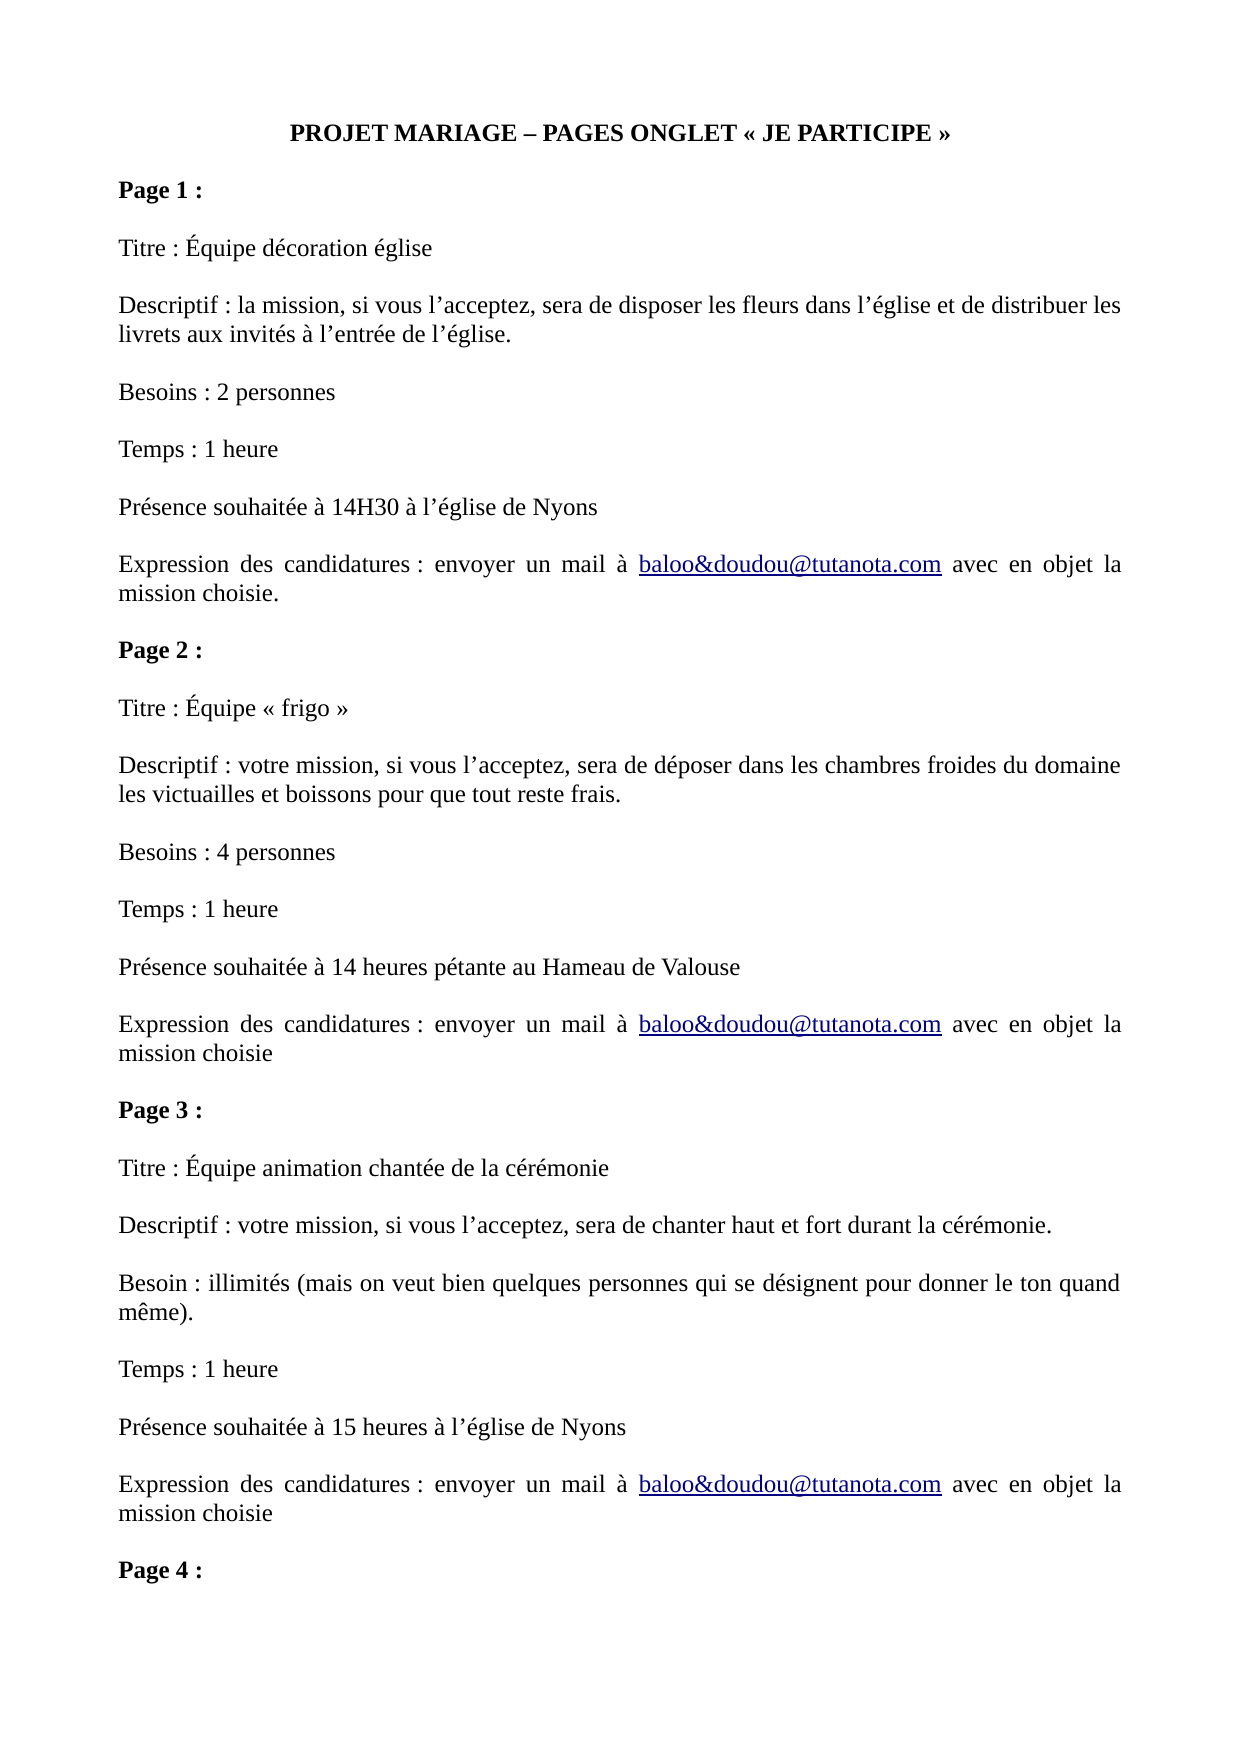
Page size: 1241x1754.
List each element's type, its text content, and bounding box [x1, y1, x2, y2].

text Titre : Équipe animation chantée de la cérémonie [118, 1153, 1122, 1182]
text Page 3 : [118, 1096, 1122, 1124]
text Besoins : 4 personnes [118, 837, 1122, 866]
text Présence souhaitée à 14 heures pétante au Hameau de Valouse [118, 952, 1122, 981]
text Expression des candidatures : envoyer un mail à baloo&doudou@tutanota.com avec en objet la mission choisie [118, 1469, 1122, 1527]
text Besoin : illimités (mais on veut bien quelques personnes qui se désignent pour donner le ton quand même). [118, 1268, 1122, 1326]
text Descriptif : votre mission, si vous l’acceptez, sera de déposer dans les chambres froides du domaine les victuailles et boissons pour que tout reste frais. [118, 751, 1122, 808]
text Expression des candidatures : envoyer un mail à baloo&doudou@tutanota.com avec en objet la mission choisie. [118, 549, 1122, 607]
text Temps : 1 heure [118, 1354, 1122, 1383]
text Descriptif : la mission, si vous l’acceptez, sera de disposer les fleurs dans l’église et de distribuer les livrets aux invités à l’entrée de l’église. [118, 291, 1122, 348]
text Présence souhaitée à 14H30 à l’église de Nyons [118, 492, 1122, 521]
text Titre : Équipe « frigo » [118, 693, 1122, 722]
text Descriptif : votre mission, si vous l’acceptez, sera de chanter haut et fort durant la cérémonie. [118, 1211, 1122, 1239]
text Expression des candidatures : envoyer un mail à baloo&doudou@tutanota.com avec en objet la mission choisie [118, 1009, 1122, 1067]
text Page 2 : [118, 636, 1122, 664]
text Temps : 1 heure [118, 434, 1122, 463]
text Présence souhaitée à 15 heures à l’église de Nyons [118, 1412, 1122, 1441]
text PROJET MARIAGE – PAGES ONGLET « JE PARTICIPE » [118, 118, 1122, 147]
text Temps : 1 heure [118, 894, 1122, 923]
text Besoins : 2 personnes [118, 377, 1122, 406]
text Titre : Équipe décoration église [118, 233, 1122, 262]
text Page 4 : [118, 1556, 1122, 1584]
text Page 1 : [118, 176, 1122, 204]
